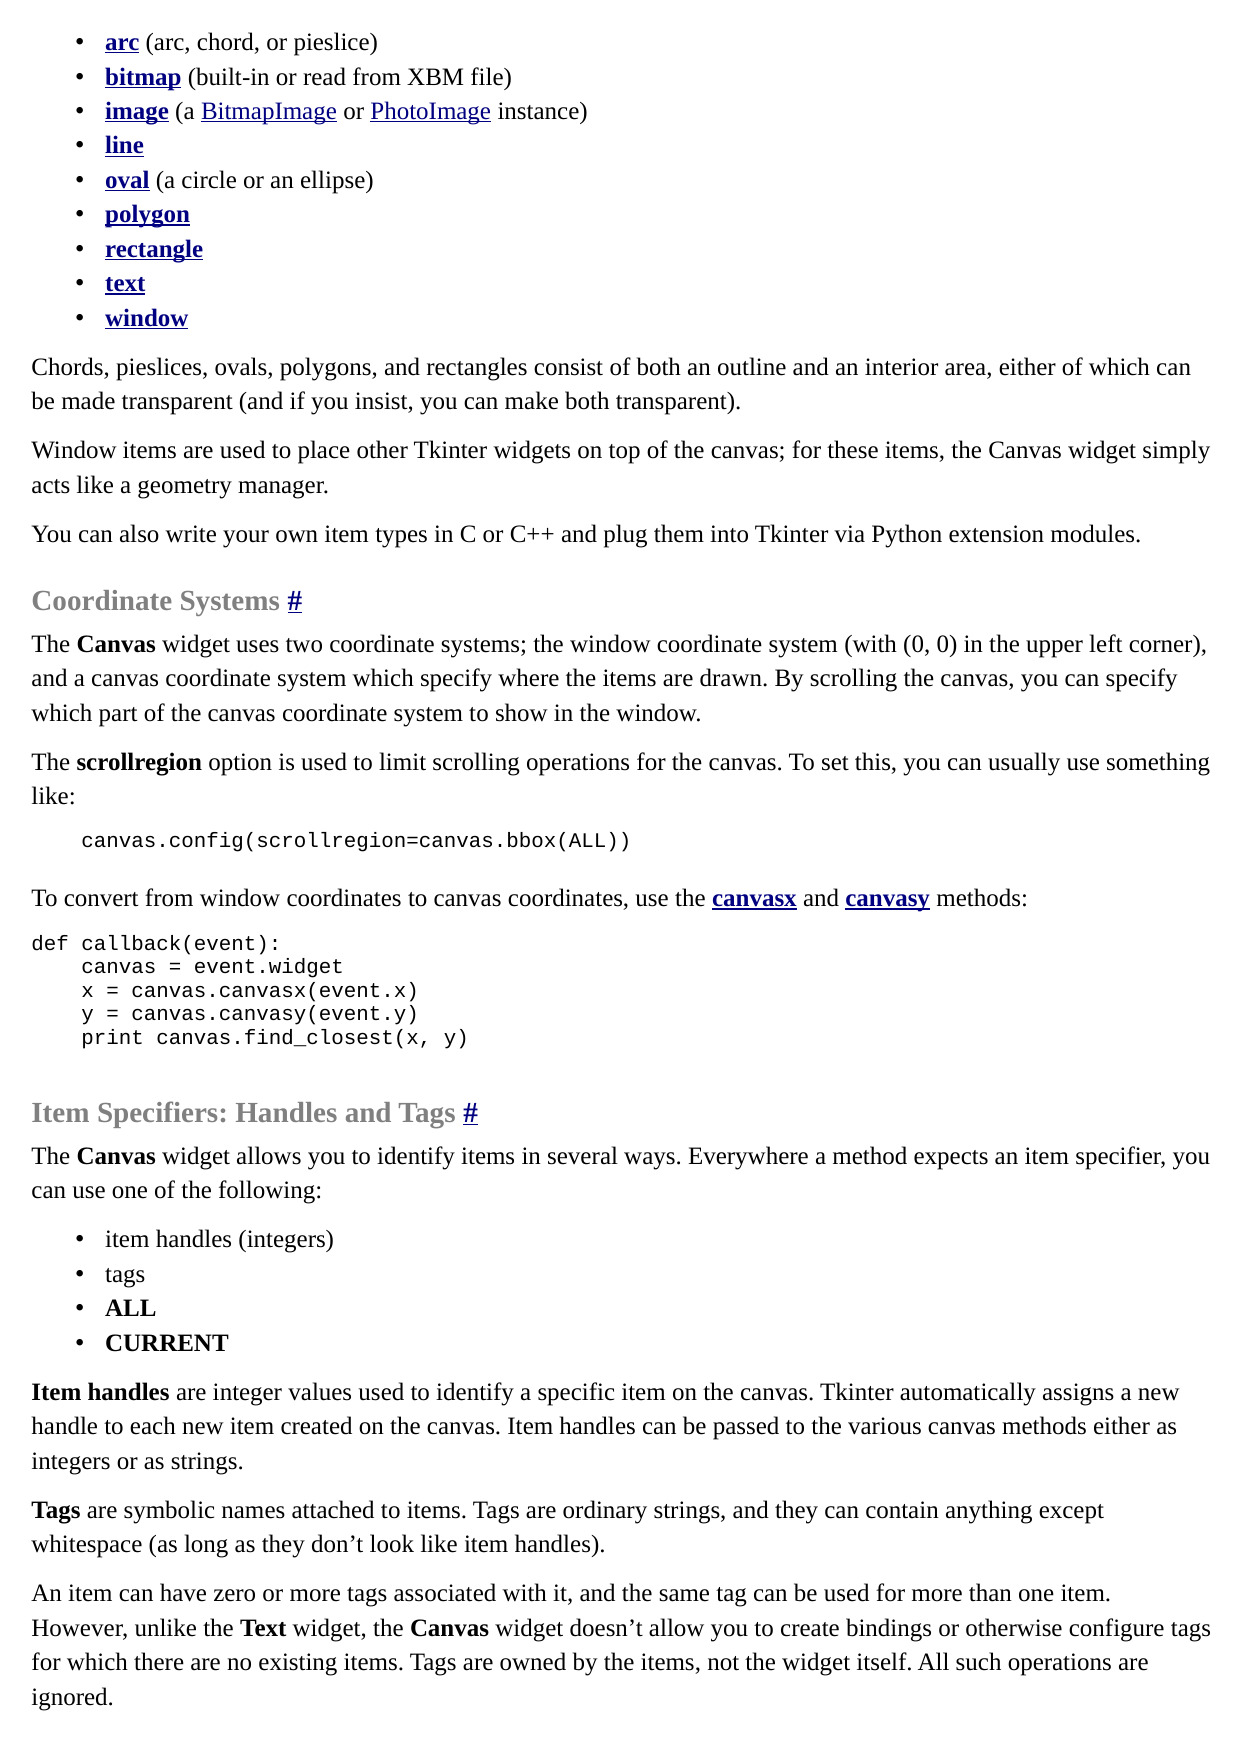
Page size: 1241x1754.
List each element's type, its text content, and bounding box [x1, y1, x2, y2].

text You can also write your own item types in C or C++ and plug them into Tkinter via Python extension modules. [31, 519, 1212, 548]
list oval (a circle or an ellipse) [75, 165, 1212, 194]
text Tags are symbolic names attached to items. Tags are ordinary strings, and they can contain anything except whitespace (as long as they don’t look like item handles). [31, 1495, 1212, 1558]
text x = canvas.canvasx(event.x) [31, 980, 1212, 1003]
list bitmap (built-in or read from XBM file) [75, 62, 1212, 90]
text Window items are used to place other Tkinter widgets on top of the canvas; for these items, the Canvas widget simply acts like a geometry manager. [31, 436, 1212, 499]
text The scrollregion option is used to limit scrolling operations for the canvas. To set this, you can usually use something like: [31, 747, 1212, 810]
text print canvas.find_closest(x, y) [31, 1027, 1212, 1051]
list line [75, 131, 1212, 159]
text def callback(event): [31, 932, 1212, 956]
subtitle Coordinate Systems # [31, 583, 1212, 616]
text canvas = event.widget [31, 956, 1212, 980]
text y = canvas.canvasy(event.y) [31, 1003, 1212, 1027]
list item handles (integers) [75, 1224, 1212, 1253]
list polygon [75, 199, 1212, 228]
text The Canvas widget allows you to identify items in several ways. Everywhere a method expects an item specifier, you can use one of the following: [31, 1141, 1212, 1204]
list window [75, 303, 1212, 332]
list image (a BitmapImage or PhotoImage instance) [75, 96, 1212, 125]
list rectangle [75, 234, 1212, 263]
list arc (arc, chord, or pieslice) [75, 27, 1212, 56]
list text [75, 268, 1212, 297]
text Chords, pieslices, ovals, polygons, and rectangles consist of both an outline and an interior area, either of which can be made transparent (and if you insist, you can make both transparent). [31, 352, 1212, 415]
list ALL [75, 1293, 1212, 1322]
text The Canvas widget uses two coordinate systems; the window coordinate system (with (0, 0) in the upper left corner), and a canvas coordinate system which specify where the items are drawn. By scrolling the canvas, you can specify which part of the canvas coordinate system to show in the window. [31, 629, 1212, 726]
subtitle Item Specifiers: Handles and Tags # [31, 1095, 1212, 1128]
list CURRENT [75, 1328, 1212, 1357]
text To convert from window coordinates to canvas coordinates, use the canvasx and canvasy methods: [31, 883, 1212, 912]
text canvas.config(scrollregion=canvas.bbox(ALL)) [31, 830, 1212, 854]
text An item can have zero or more tags associated with it, and the same tag can be used for more than one item. However, unlike the Text widget, the Canvas widget doesn’t allow you to create bindings or otherwise configure tags for which there are no existing items. Tags are owned by the items, not the widget itself. All such operations are ignored. [31, 1578, 1212, 1711]
text Item handles are integer values used to identify a specific item on the canvas. Tkinter automatically assigns a new handle to each new item created on the canvas. Item handles can be passed to the various canvas methods either as integers or as strings. [31, 1377, 1212, 1474]
list tags [75, 1259, 1212, 1288]
